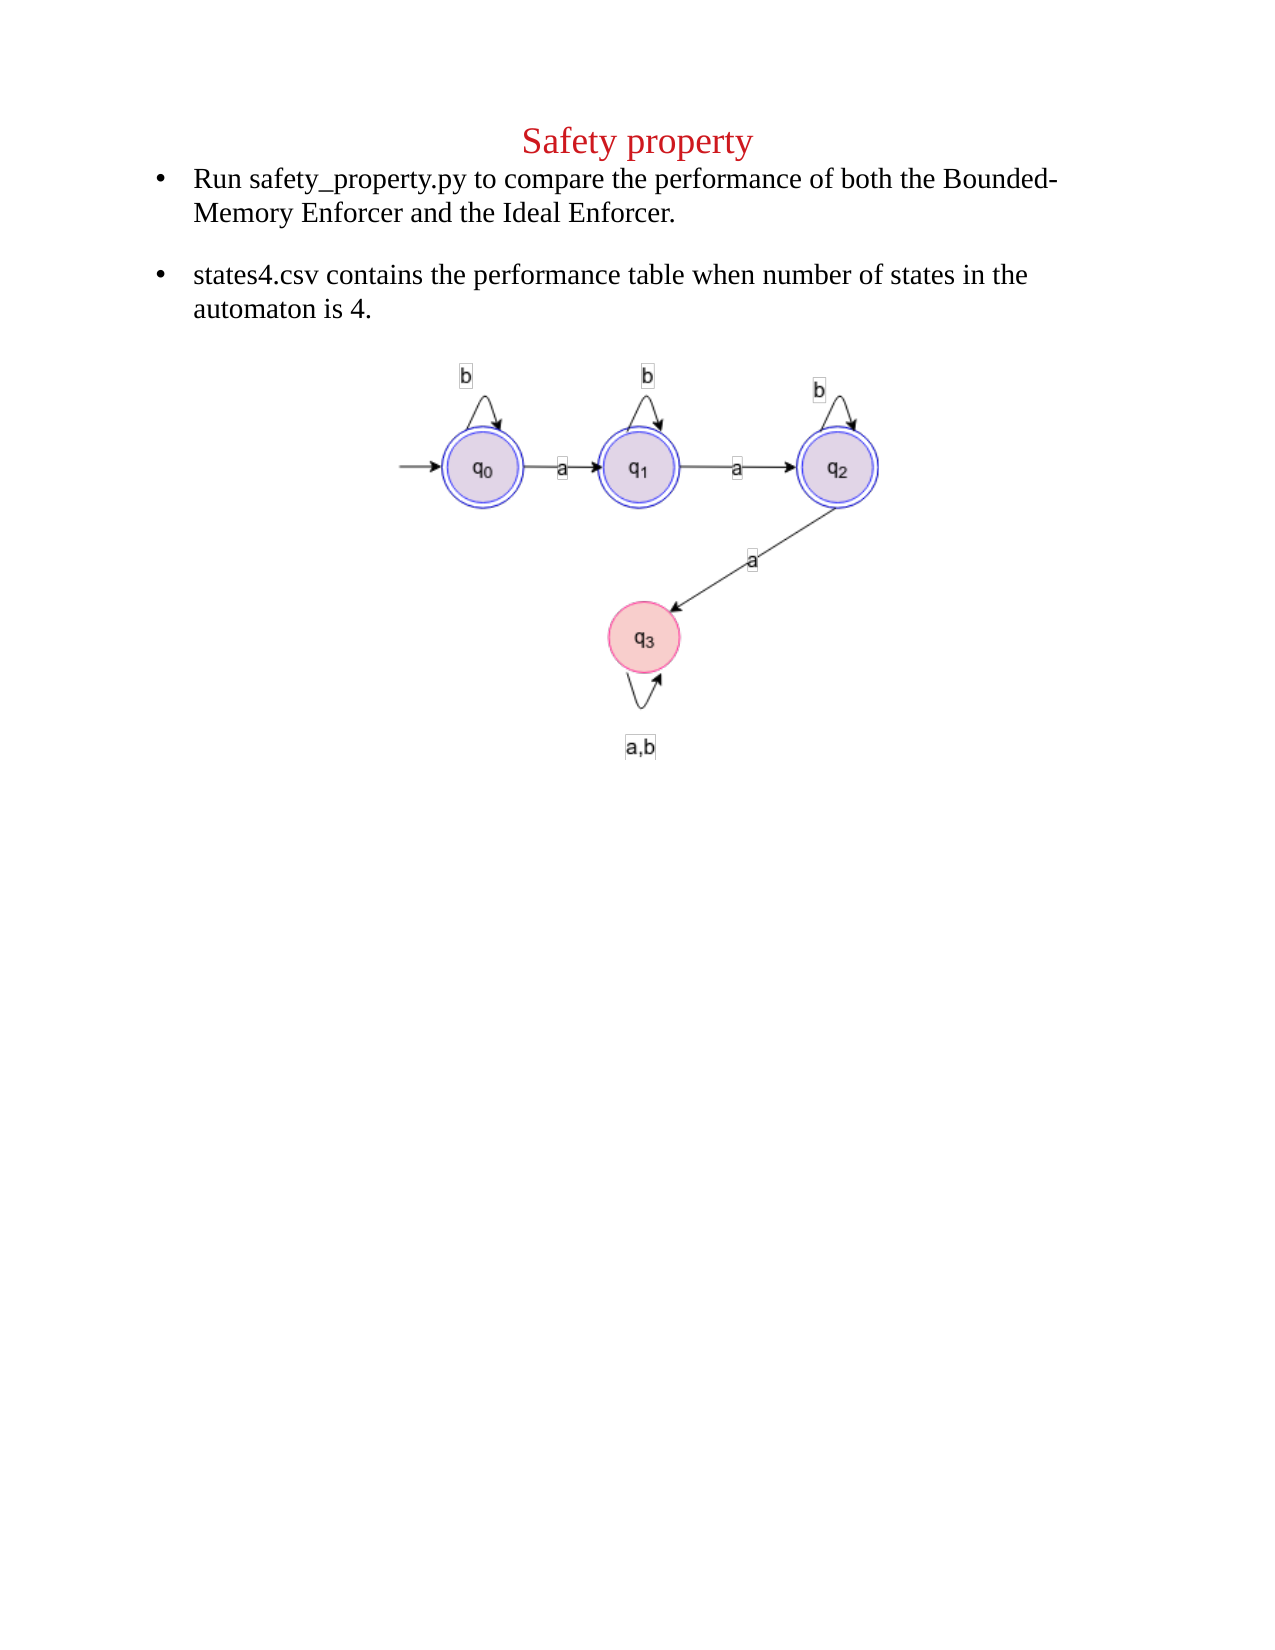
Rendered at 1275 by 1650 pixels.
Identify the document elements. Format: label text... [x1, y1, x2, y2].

list states4.csv contains the performance table when number of states in the automaton is 4. [156, 257, 1157, 324]
picture [389, 362, 879, 760]
text Safety property [118, 118, 1157, 161]
list Run safety_property.py to compare the performance of both the Bounded-Memory Enforcer and the Ideal Enforcer. [156, 161, 1157, 228]
